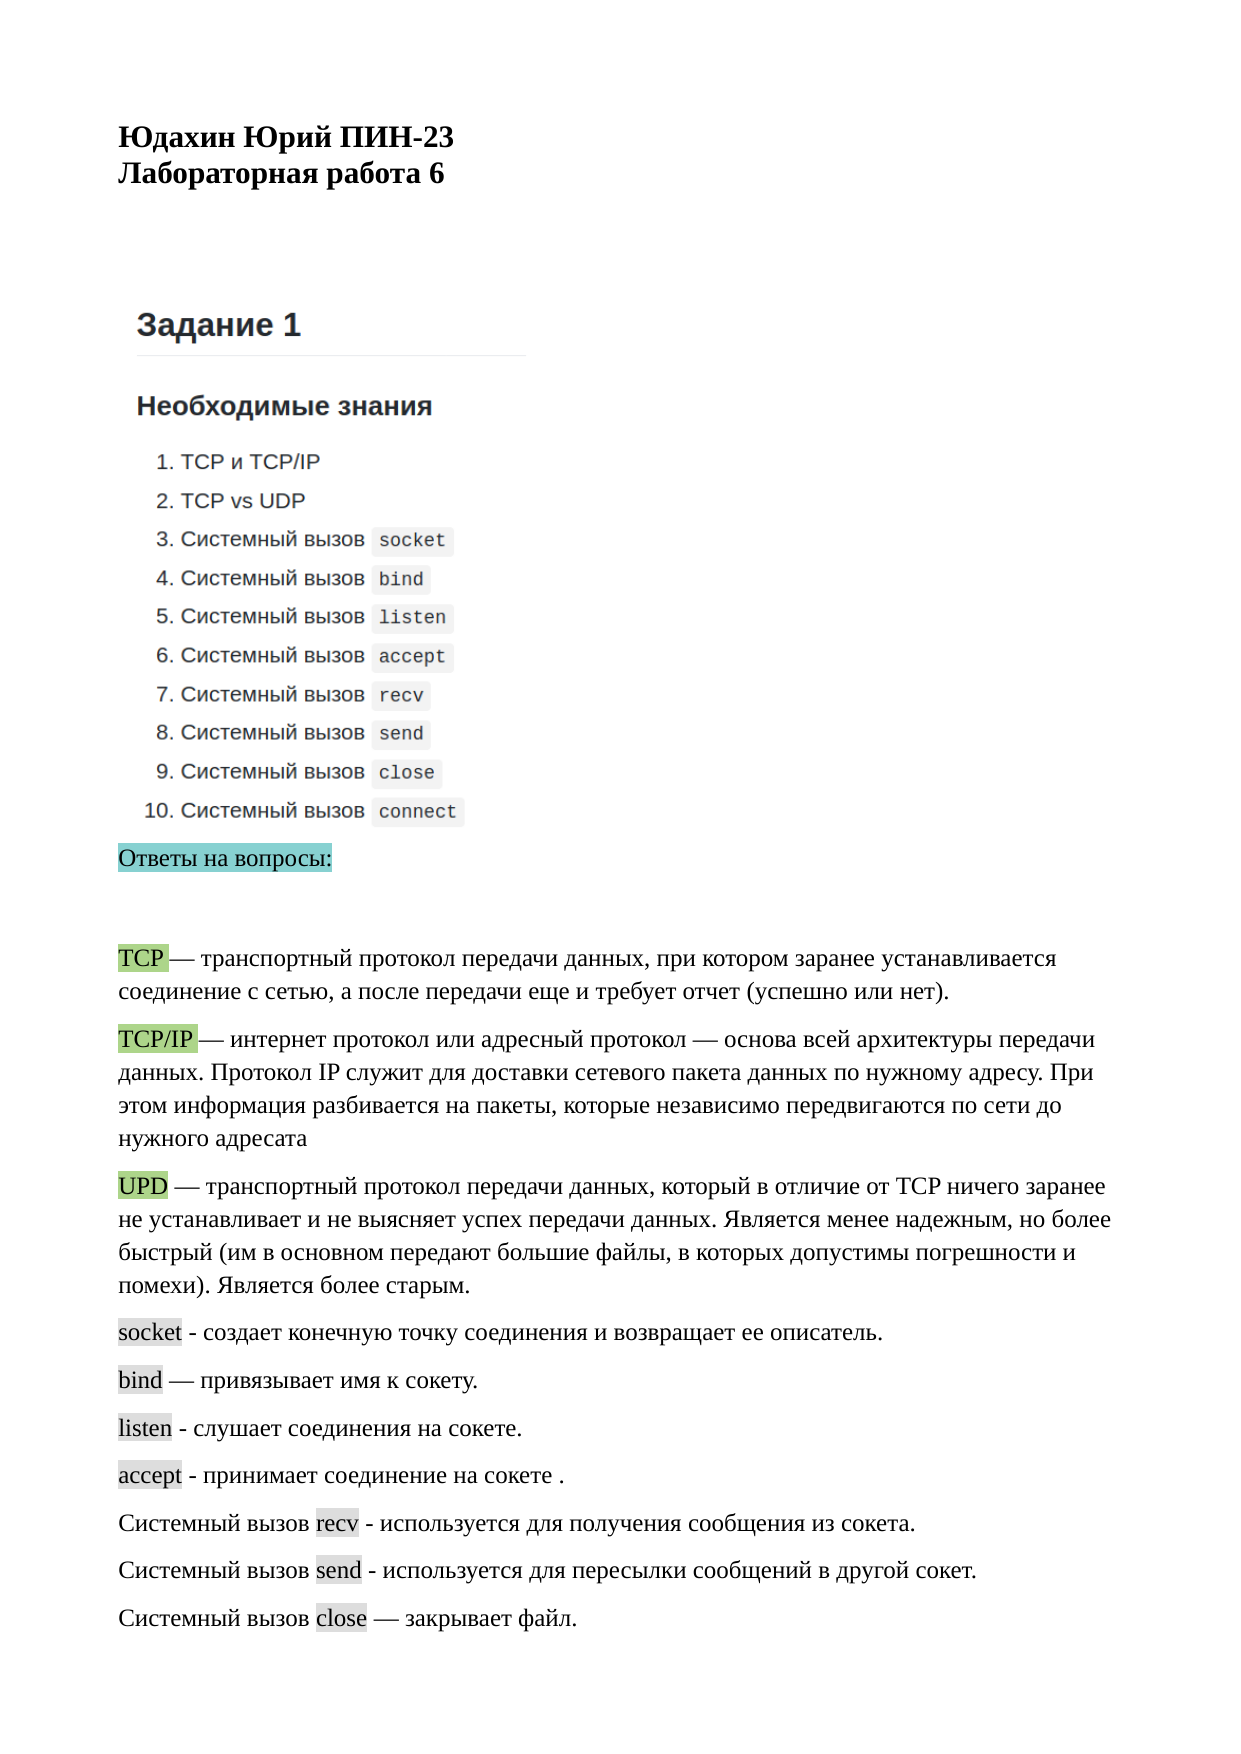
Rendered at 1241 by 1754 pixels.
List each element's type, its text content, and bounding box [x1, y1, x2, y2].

text Системный вызов close — закрывает файл. [118, 1603, 1122, 1632]
text Лабораторная работа 6 [118, 154, 1122, 190]
text TCP — транспортный протокол передачи данных, при котором заранее устанавливается соединение с сетью, а после передачи еще и требует отчет (успешно или нет). [118, 943, 1122, 1005]
text TCP/IP — интернет протокол или адресный протокол — основа всей архитектуры передачи данных. Протокол IP служит для доставки сетевого пакета данных по нужному адресу. При этом информация разбивается на пакеты, которые независимо передвигаются по сети до нужного адресата [118, 1024, 1122, 1152]
text accept - принимает соединение на сокете . [118, 1460, 1122, 1489]
text bind — привязывает имя к сокету. [118, 1365, 1122, 1394]
text socket - создает конечную точку соединения и возвращает ее описатель. [118, 1317, 1122, 1346]
text Системный вызов send - используется для пересылки сообщений в другой сокет. [118, 1555, 1122, 1584]
text Ответы на вопросы: [118, 298, 1122, 872]
text listen - слушает соединения на сокете. [118, 1413, 1122, 1441]
text Системный вызов recv - используется для получения сообщения из сокета. [118, 1508, 1122, 1537]
text Юдахин Юрий ПИН-23 [118, 118, 1122, 154]
text UPD — транспортный протокол передачи данных, который в отличие от TCP ничего заранее не устанавливает и не выясняет успех передачи данных. Является менее надежным, но более быстрый (им в основном передают большие файлы, в которых допустимы погрешности и помехи). Является более старым. [118, 1171, 1122, 1298]
picture [118, 297, 527, 843]
